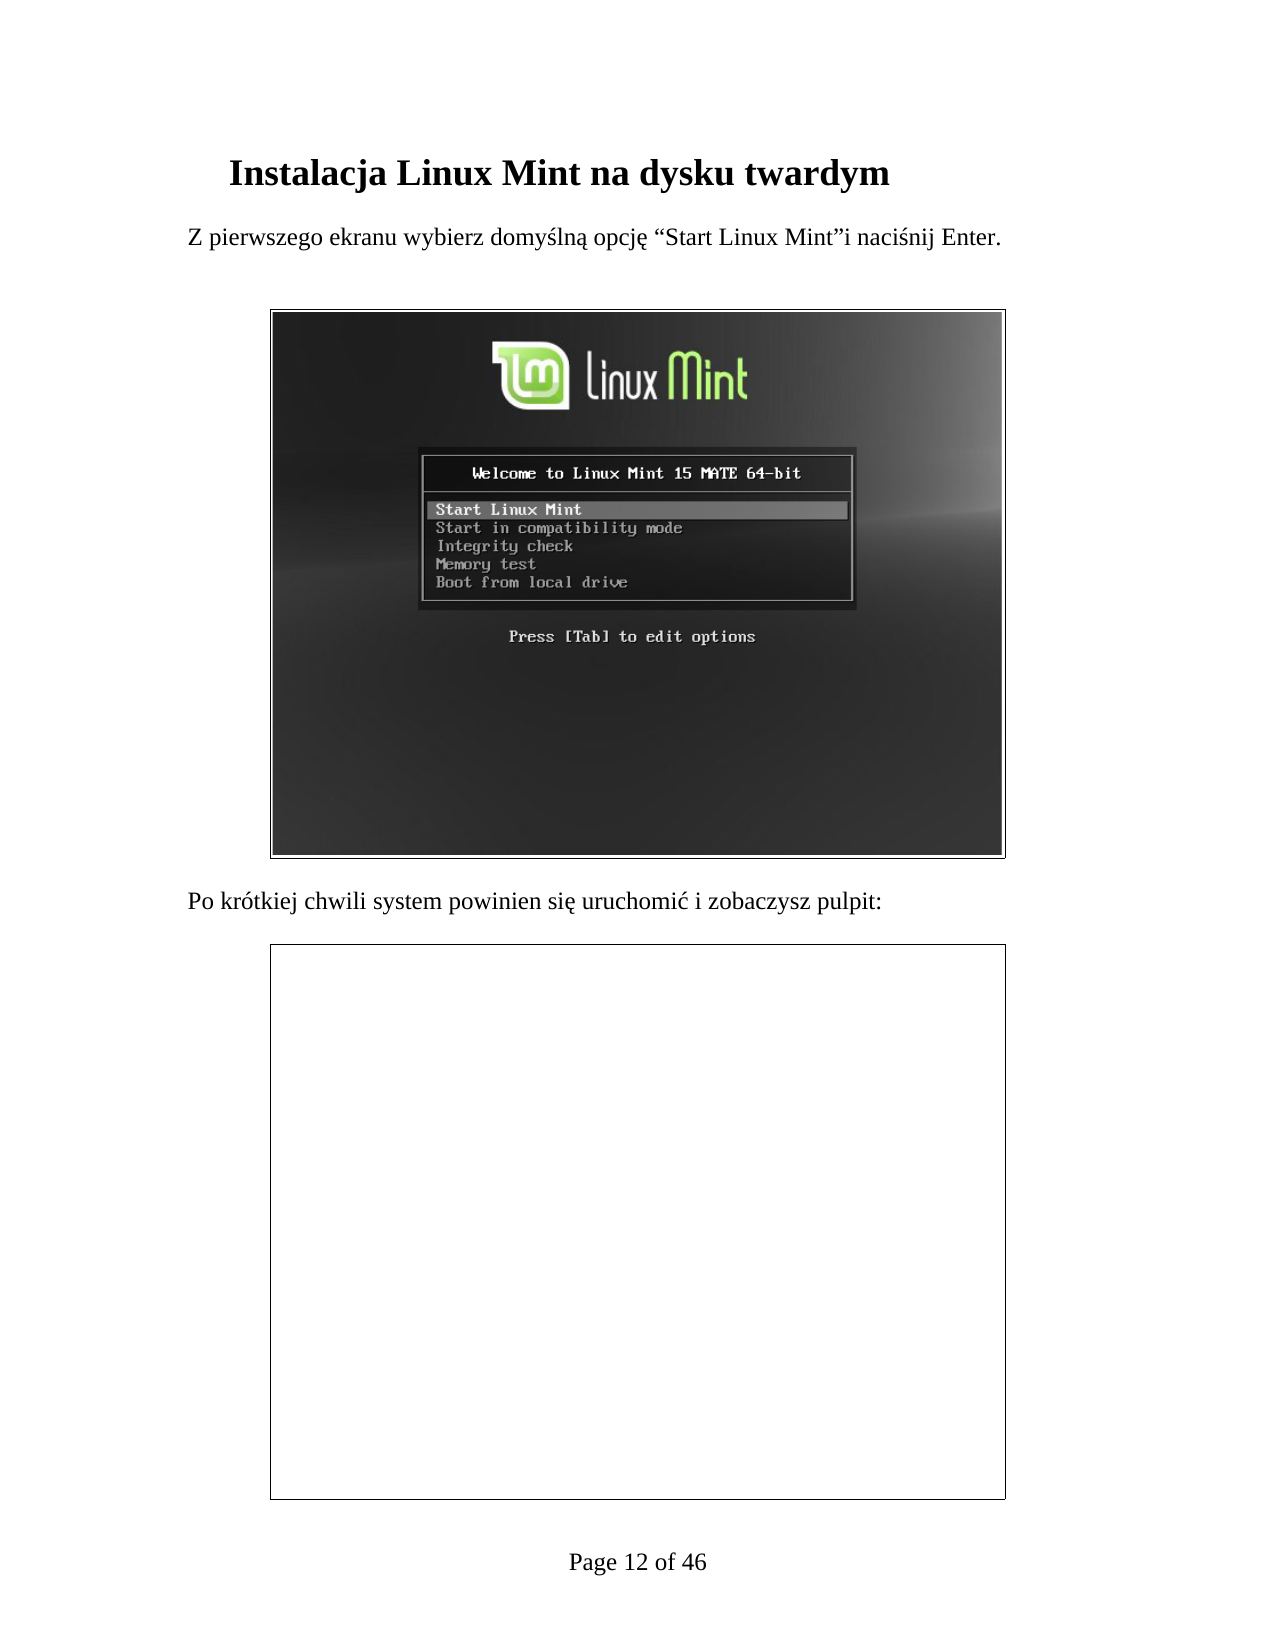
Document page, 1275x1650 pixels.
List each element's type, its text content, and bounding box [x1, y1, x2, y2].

text Po krótkiej chwili system powinien się uruchomić i zobaczysz pulpit: [187, 886, 1087, 915]
text Z pierwszego ekranu wybierz domyślną opcję “Start Linux Mint”i naciśnij Enter. [187, 222, 1087, 251]
picture [272, 312, 1003, 855]
subtitle Instalacja Linux Mint na dysku twardym [187, 150, 1087, 193]
